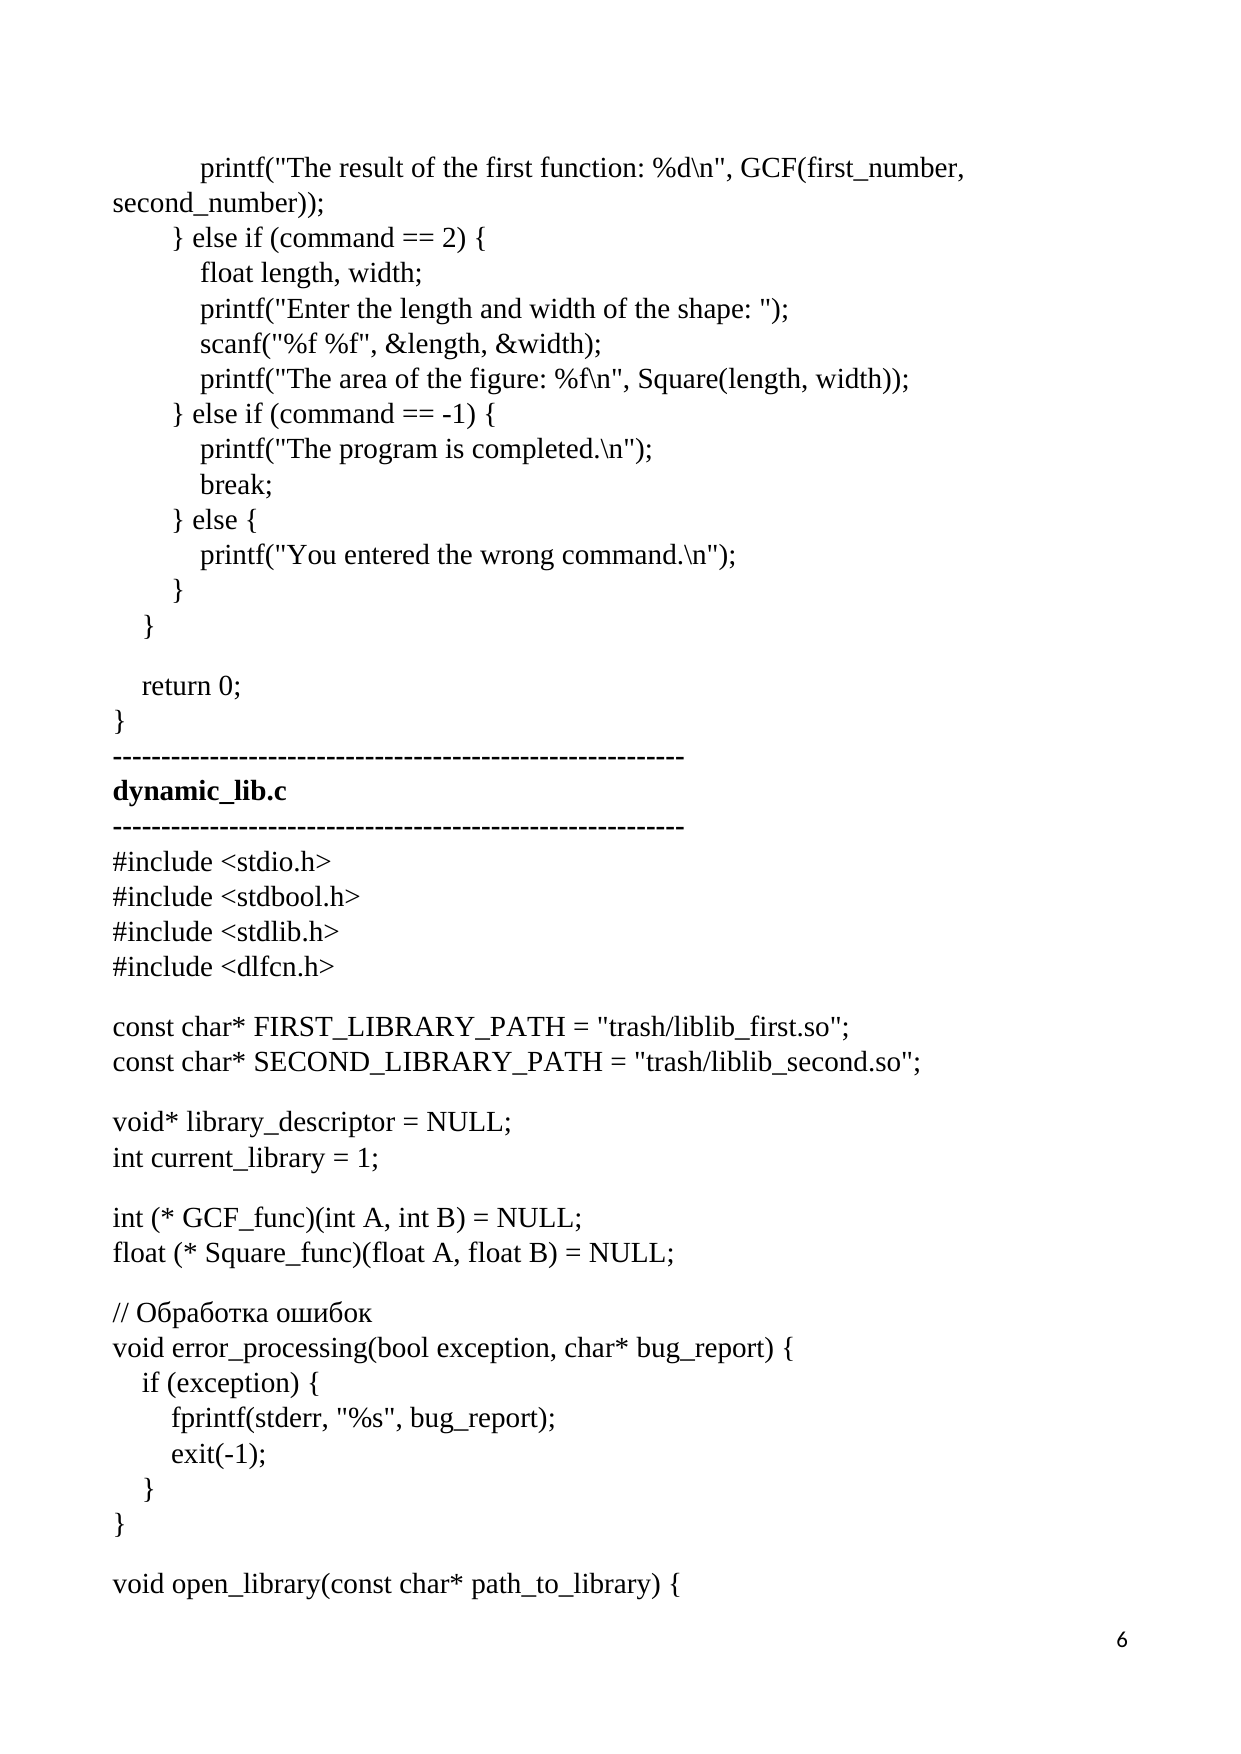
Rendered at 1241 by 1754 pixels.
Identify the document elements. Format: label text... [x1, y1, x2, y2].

text ----------------------------------------------------------- #include <stdio.h> [112, 808, 1128, 877]
text dynamic_lib.c [112, 773, 1128, 807]
text } [112, 608, 1128, 641]
text float length, width; [112, 256, 1128, 289]
text scanf("%f %f", &length, &width); [112, 326, 1128, 359]
text #include <dlfcn.h> [112, 949, 1128, 983]
text float (* Square_func)(float A, float B) = NULL; [112, 1235, 1128, 1268]
text break; [112, 467, 1128, 500]
text printf("The area of the figure: %f\n", Square(length, width)); [112, 361, 1128, 395]
text } else if (command == 2) { [112, 220, 1128, 254]
text } else { [112, 502, 1128, 536]
text #include <stdlib.h> [112, 914, 1128, 948]
text printf("The result of the first function: %d\n", GCF(first_number, second_number)); [112, 150, 1128, 219]
text } [112, 572, 1128, 606]
text } [112, 1506, 1128, 1540]
text // Обработка ошибок [112, 1295, 1128, 1328]
text const char* FIRST_LIBRARY_PATH = "trash/liblib_first.so"; [112, 1009, 1128, 1043]
text printf("You entered the wrong command.\n"); [112, 537, 1128, 571]
text exit(-1); [112, 1436, 1128, 1469]
text } [112, 1471, 1128, 1504]
text printf("Enter the length and width of the shape: "); [112, 291, 1128, 324]
text return 0; [112, 668, 1128, 701]
text const char* SECOND_LIBRARY_PATH = "trash/liblib_second.so"; [112, 1044, 1128, 1078]
text if (exception) { [112, 1365, 1128, 1399]
text } ----------------------------------------------------------- [112, 703, 1128, 772]
text #include <stdbool.h> [112, 879, 1128, 912]
text int (* GCF_func)(int A, int B) = NULL; [112, 1200, 1128, 1233]
text int current_library = 1; [112, 1140, 1128, 1173]
text } else if (command == -1) { [112, 396, 1128, 430]
text void* library_descriptor = NULL; [112, 1104, 1128, 1138]
text void error_processing(bool exception, char* bug_report) { [112, 1330, 1128, 1364]
text printf("The program is completed.\n"); [112, 432, 1128, 465]
text void open_library(const char* path_to_library) { [112, 1566, 1128, 1600]
text fprintf(stderr, "%s", bug_report); [112, 1401, 1128, 1434]
